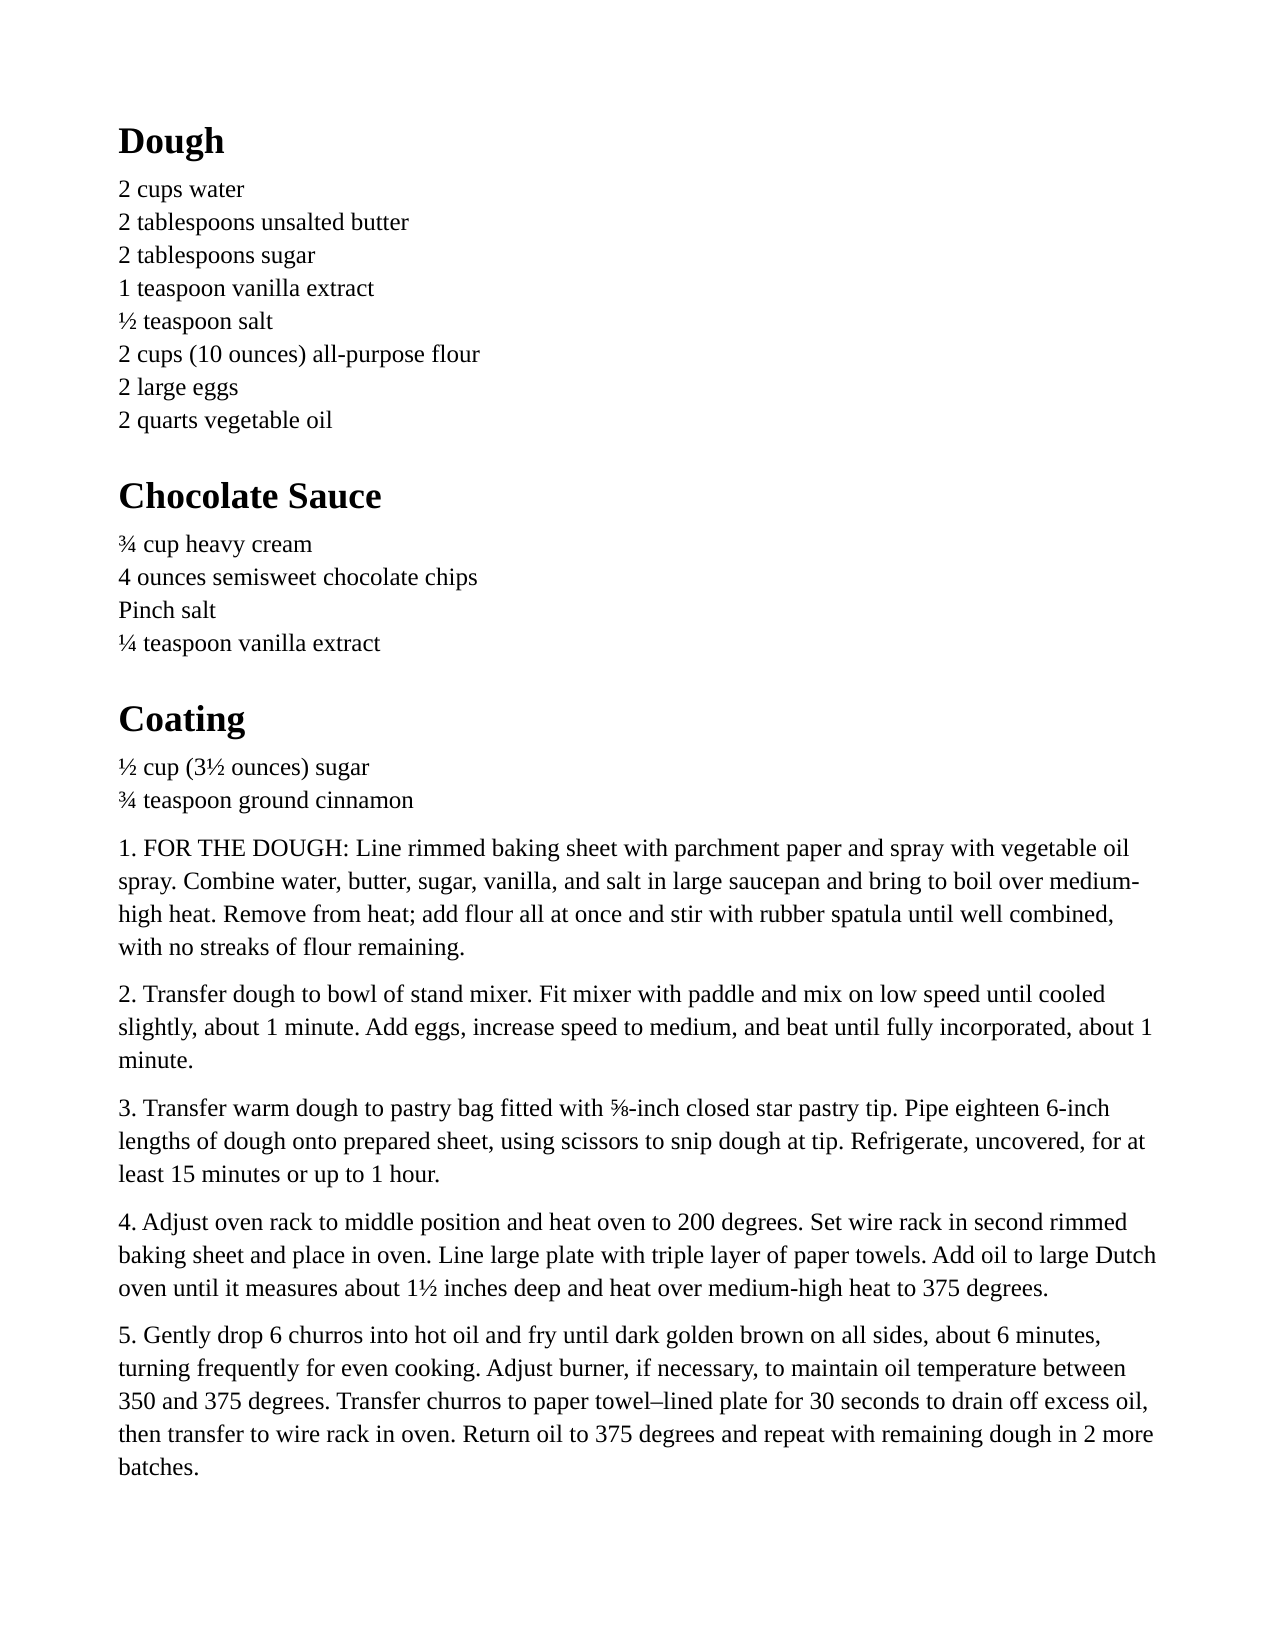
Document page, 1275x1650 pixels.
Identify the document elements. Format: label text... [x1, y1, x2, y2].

text 3. Transfer warm dough to pastry bag fitted with ⅝-inch closed star pastry tip. Pipe eighteen 6-inch lengths of dough onto prepared sheet, using scissors to snip dough at tip. Refrigerate, uncovered, for at least 15 minutes or up to 1 hour. [118, 1093, 1157, 1188]
text 1. FOR THE DOUGH: Line rimmed baking sheet with parchment paper and spray with vegetable oil spray. Combine water, butter, sugar, vanilla, and salt in large saucepan and bring to boil over medium-high heat. Remove from heat; add flour all at once and stir with rubber spatula until well combined, with no streaks of flour remaining. [118, 833, 1157, 961]
text ¾ cup heavy cream 4 ounces semisweet chocolate chips Pinch salt ¼ teaspoon vanilla extract [118, 529, 1157, 657]
text 2. Transfer dough to bowl of stand mixer. Fit mixer with paddle and mix on low speed until cooled slightly, about 1 minute. Add eggs, increase speed to medium, and beat until fully incorporated, about 1 minute. [118, 979, 1157, 1074]
text 2 cups water 2 tablespoons unsalted butter 2 tablespoons sugar 1 teaspoon vanilla extract ½ teaspoon salt 2 cups (10 ounces) all-purpose flour 2 large eggs 2 quarts vegetable oil [118, 174, 1157, 434]
text ½ cup (3½ ounces) sugar ¾ teaspoon ground cinnamon [118, 752, 1157, 814]
text 4. Adjust oven rack to middle position and heat oven to 200 degrees. Set wire rack in second rimmed baking sheet and place in oven. Line large plate with triple layer of paper towels. Add oil to large Dutch oven until it measures about 1½ inches deep and heat over medium-high heat to 375 degrees. [118, 1207, 1157, 1301]
subtitle Coating [118, 696, 1157, 739]
subtitle Dough [118, 118, 1157, 161]
text 5. Gently drop 6 churros into hot oil and fry until dark golden brown on all sides, about 6 minutes, turning frequently for even cooking. Adjust burner, if necessary, to maintain oil temperature between 350 and 375 degrees. Transfer churros to paper towel–lined plate for 30 seconds to drain off excess oil, then transfer to wire rack in oven. Return oil to 375 degrees and repeat with remaining dough in 2 more batches. [118, 1320, 1157, 1481]
subtitle Chocolate Sauce [118, 473, 1157, 516]
